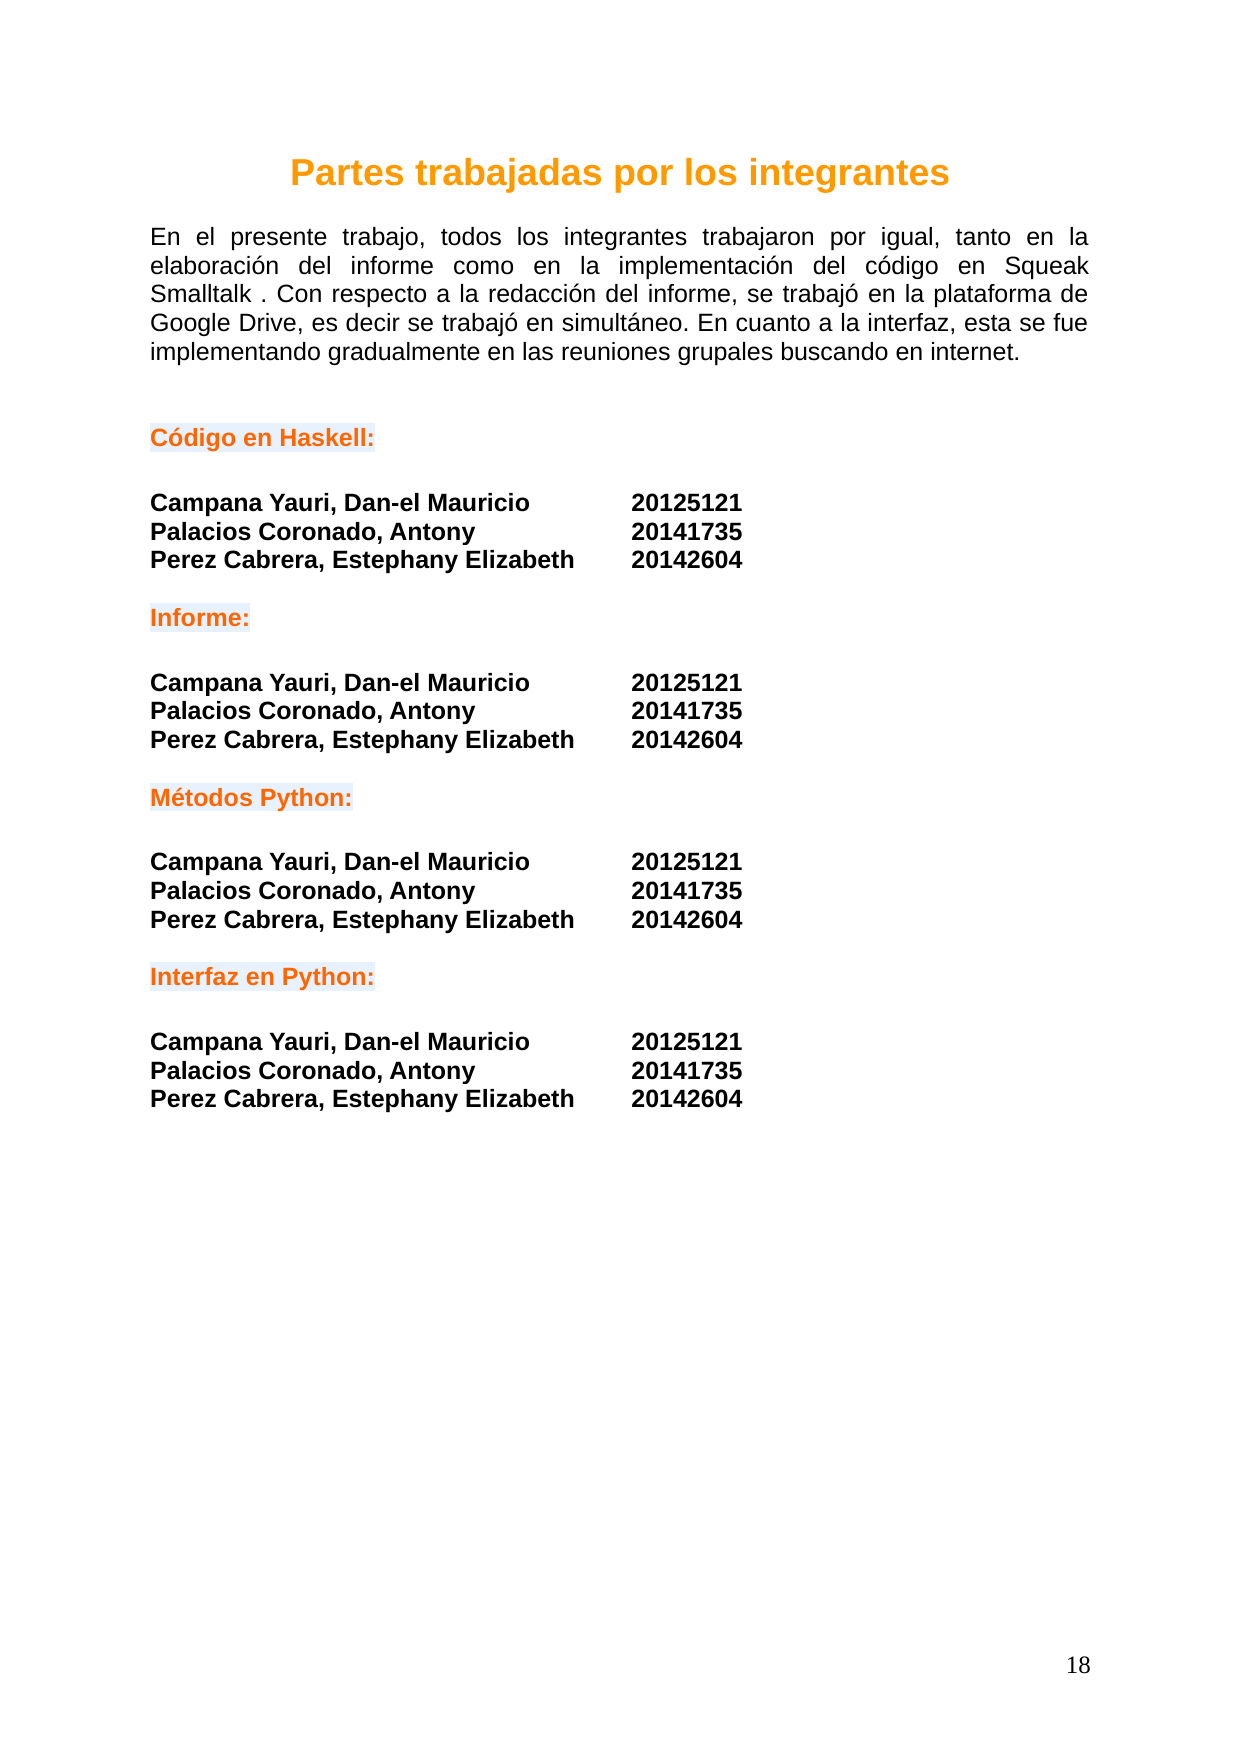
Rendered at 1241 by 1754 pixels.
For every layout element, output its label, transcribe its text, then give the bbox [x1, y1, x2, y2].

text Perez Cabrera, Estephany Elizabeth 20142604 [150, 545, 1149, 574]
text Palacios Coronado, Antony 20141735 [150, 1056, 1149, 1084]
text Palacios Coronado, Antony 20141735 [150, 876, 1149, 905]
text Interfaz en Python: [150, 962, 1091, 991]
text Campana Yauri, Dan-el Mauricio 20125121 [150, 847, 1149, 876]
text Palacios Coronado, Antony 20141735 [150, 696, 1149, 725]
text Perez Cabrera, Estephany Elizabeth 20142604 [150, 905, 1149, 933]
text Campana Yauri, Dan-el Mauricio 20125121 [150, 488, 1149, 517]
text Perez Cabrera, Estephany Elizabeth 20142604 [150, 1084, 1149, 1113]
text Perez Cabrera, Estephany Elizabeth 20142604 [150, 725, 1149, 754]
text Partes trabajadas por los integrantes [150, 150, 1091, 193]
text Informe: [150, 603, 1091, 632]
text Palacios Coronado, Antony 20141735 [150, 517, 1149, 545]
text Campana Yauri, Dan-el Mauricio 20125121 [150, 1027, 1149, 1056]
text En el presente trabajo, todos los integrantes trabajaron por igual, tanto en la elaboración del informe como en la implementación del código en Squeak Smalltalk . Con respecto a la redacción del informe, se trabajó en la plataforma de Google Drive, es decir se trabajó en simultáneo. En cuanto a la interfaz, esta se fue implementando gradualmente en las reuniones grupales buscando en internet. [150, 222, 1091, 366]
text Métodos Python: [150, 782, 1091, 811]
text Campana Yauri, Dan-el Mauricio 20125121 [150, 667, 1149, 696]
text Código en Haskell: [150, 423, 1091, 452]
